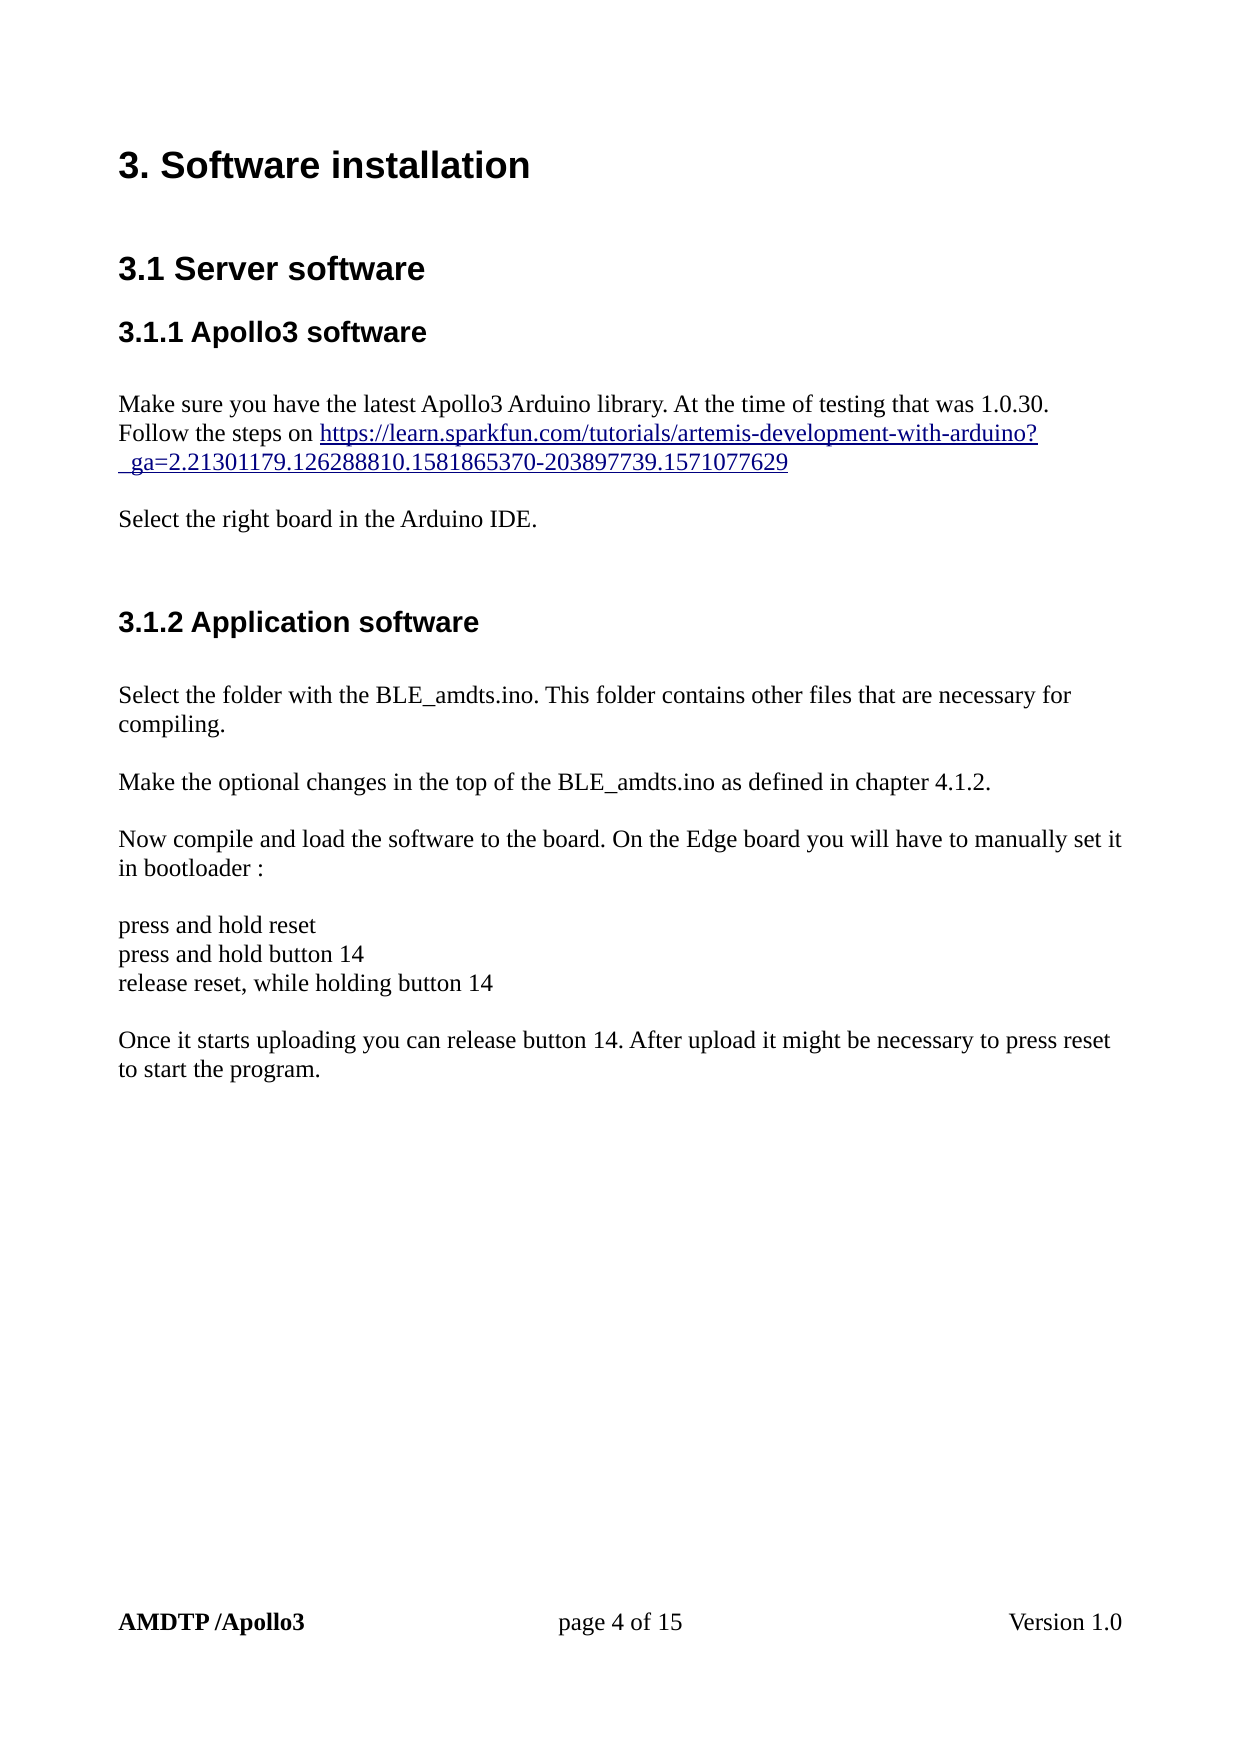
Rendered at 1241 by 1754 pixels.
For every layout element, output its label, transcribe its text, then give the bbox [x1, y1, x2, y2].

text Make sure you have the latest Apollo3 Arduino library. At the time of testing that was 1.0.30. Follow the steps on https://learn.sparkfun.com/tutorials/artemis-development-with-arduino?_ga=2.21301179.126288810.1581865370-203897739.1571077629 [118, 389, 1122, 476]
text Select the right board in the Arduino IDE. [118, 504, 1122, 533]
text press and hold reset [118, 910, 1122, 939]
text Once it starts uploading you can release button 14. After upload it might be necessary to press reset to start the program. [118, 1025, 1122, 1083]
text Now compile and load the software to the board. On the Edge board you will have to manually set it in bootloader : [118, 824, 1122, 882]
text release reset, while holding button 14 [118, 968, 1122, 997]
subtitle 3.1.1 Apollo3 software [118, 314, 1122, 348]
subtitle 3. Software installation [118, 143, 1122, 187]
text Make the optional changes in the top of the BLE_amdts.ino as defined in chapter 4.1.2. [118, 767, 1122, 795]
text Select the folder with the BLE_amdts.ino. This folder contains other files that are necessary for compiling. [118, 680, 1122, 738]
text press and hold button 14 [118, 939, 1122, 968]
subtitle 3.1.2 Application software [118, 605, 1122, 639]
subtitle 3.1 Server software [118, 249, 1122, 287]
